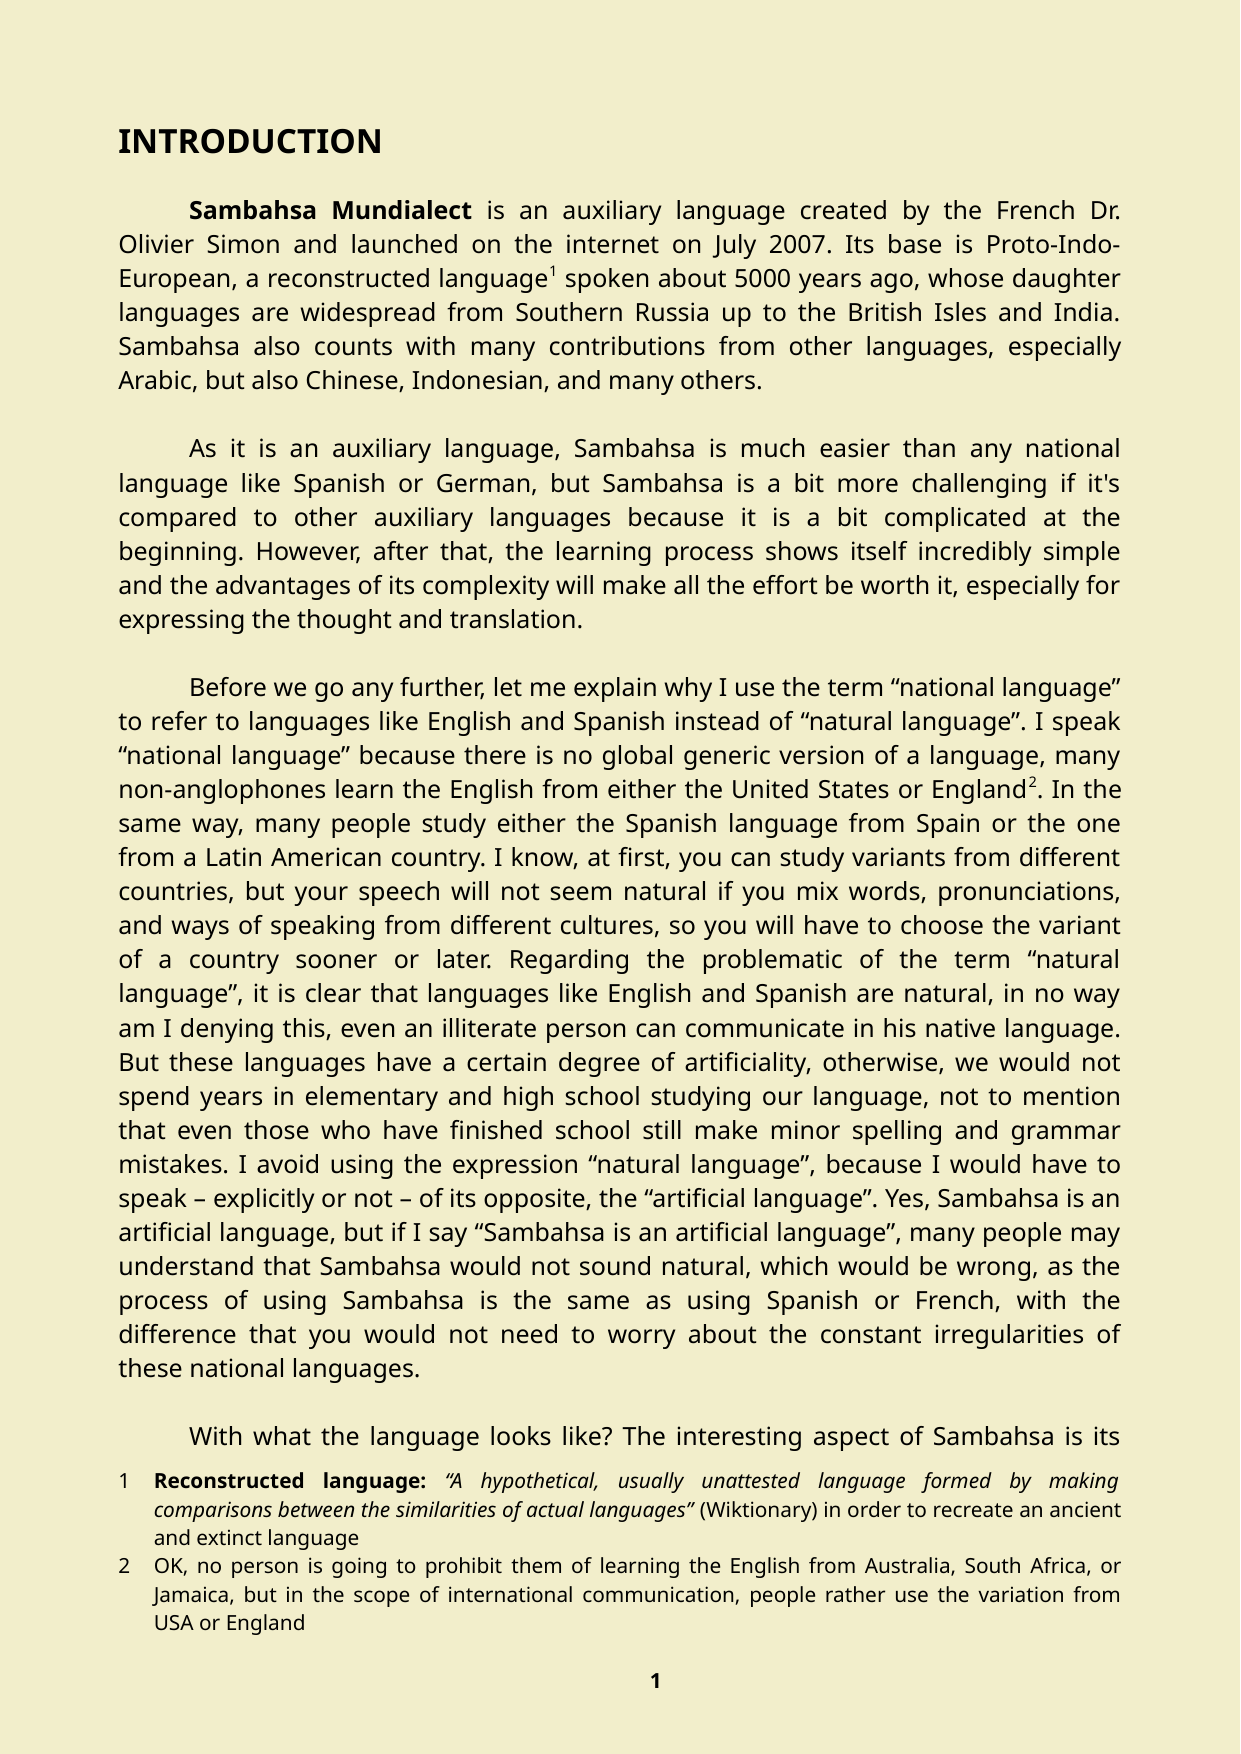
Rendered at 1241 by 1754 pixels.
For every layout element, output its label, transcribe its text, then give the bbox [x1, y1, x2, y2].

text As it is an auxiliary language, Sambahsa is much easier than any national language like Spanish or German, but Sambahsa is a bit more challenging if it's compared to other auxiliary languages because it is a bit complicated at the beginning. However, after that, the learning process shows itself incredibly simple and the advantages of its complexity will make all the effort be worth it, especially for expressing the thought and translation. [118, 431, 1122, 636]
text Sambahsa Mundialect is an auxiliary language created by the French Dr. Olivier Simon and launched on the internet on July 2007. Its base is Proto-Indo-European, a reconstructed language spoken about 5000 years ago, whose daughter languages are widespread from Southern Russia up to the British Isles and India. Sambahsa also counts with many contributions from other languages, especially Arabic, but also Chinese, Indonesian, and many others. [118, 193, 1122, 397]
text Reconstructed language: “A hypothetical, usually unattested language formed by making comparisons between the similarities of actual languages” (Wiktionary) in order to recreate an ancient and extinct language [118, 1466, 1122, 1552]
subtitle INTRODUCTION [118, 118, 1122, 163]
text With what the language looks like? The interesting aspect of Sambahsa is its [118, 1419, 1122, 1453]
text OK, no person is going to prohibit them of learning the English from Australia, South Africa, or Jamaica, but in the scope of international communication, people rather use the variation from USA or England [118, 1552, 1122, 1637]
text Before we go any further, let me explain why I use the term “national language” to refer to languages like English and Spanish instead of “natural language”. I speak “national language” because there is no global generic version of a language, many non‑anglophones learn the English from either the United States or England. In the same way, many people study either the Spanish language from Spain or the one from a Latin American country. I know, at first, you can study variants from different countries, but your speech will not seem natural if you mix words, pronunciations, and ways of speaking from different cultures, so you will have to choose the variant of a country sooner or later. Regarding the problematic of the term “natural language”, it is clear that languages like English and Spanish are natural, in no way am I denying this, even an illiterate person can communicate in his native language. But these languages have a certain degree of artificiality, otherwise, we would not spend years in elementary and high school studying our language, not to mention that even those who have finished school still make minor spelling and grammar mistakes. I avoid using the expression “natural language”, because I would have to speak – explicitly or not – of its opposite, the “artificial language”. Yes, Sambahsa is an artificial language, but if I say “Sambahsa is an artificial language”, many people may understand that Sambahsa would not sound natural, which would be wrong, as the process of using Sambahsa is the same as using Spanish or French, with the difference that you would not need to worry about the constant irregularities of these national languages. [118, 669, 1122, 1385]
